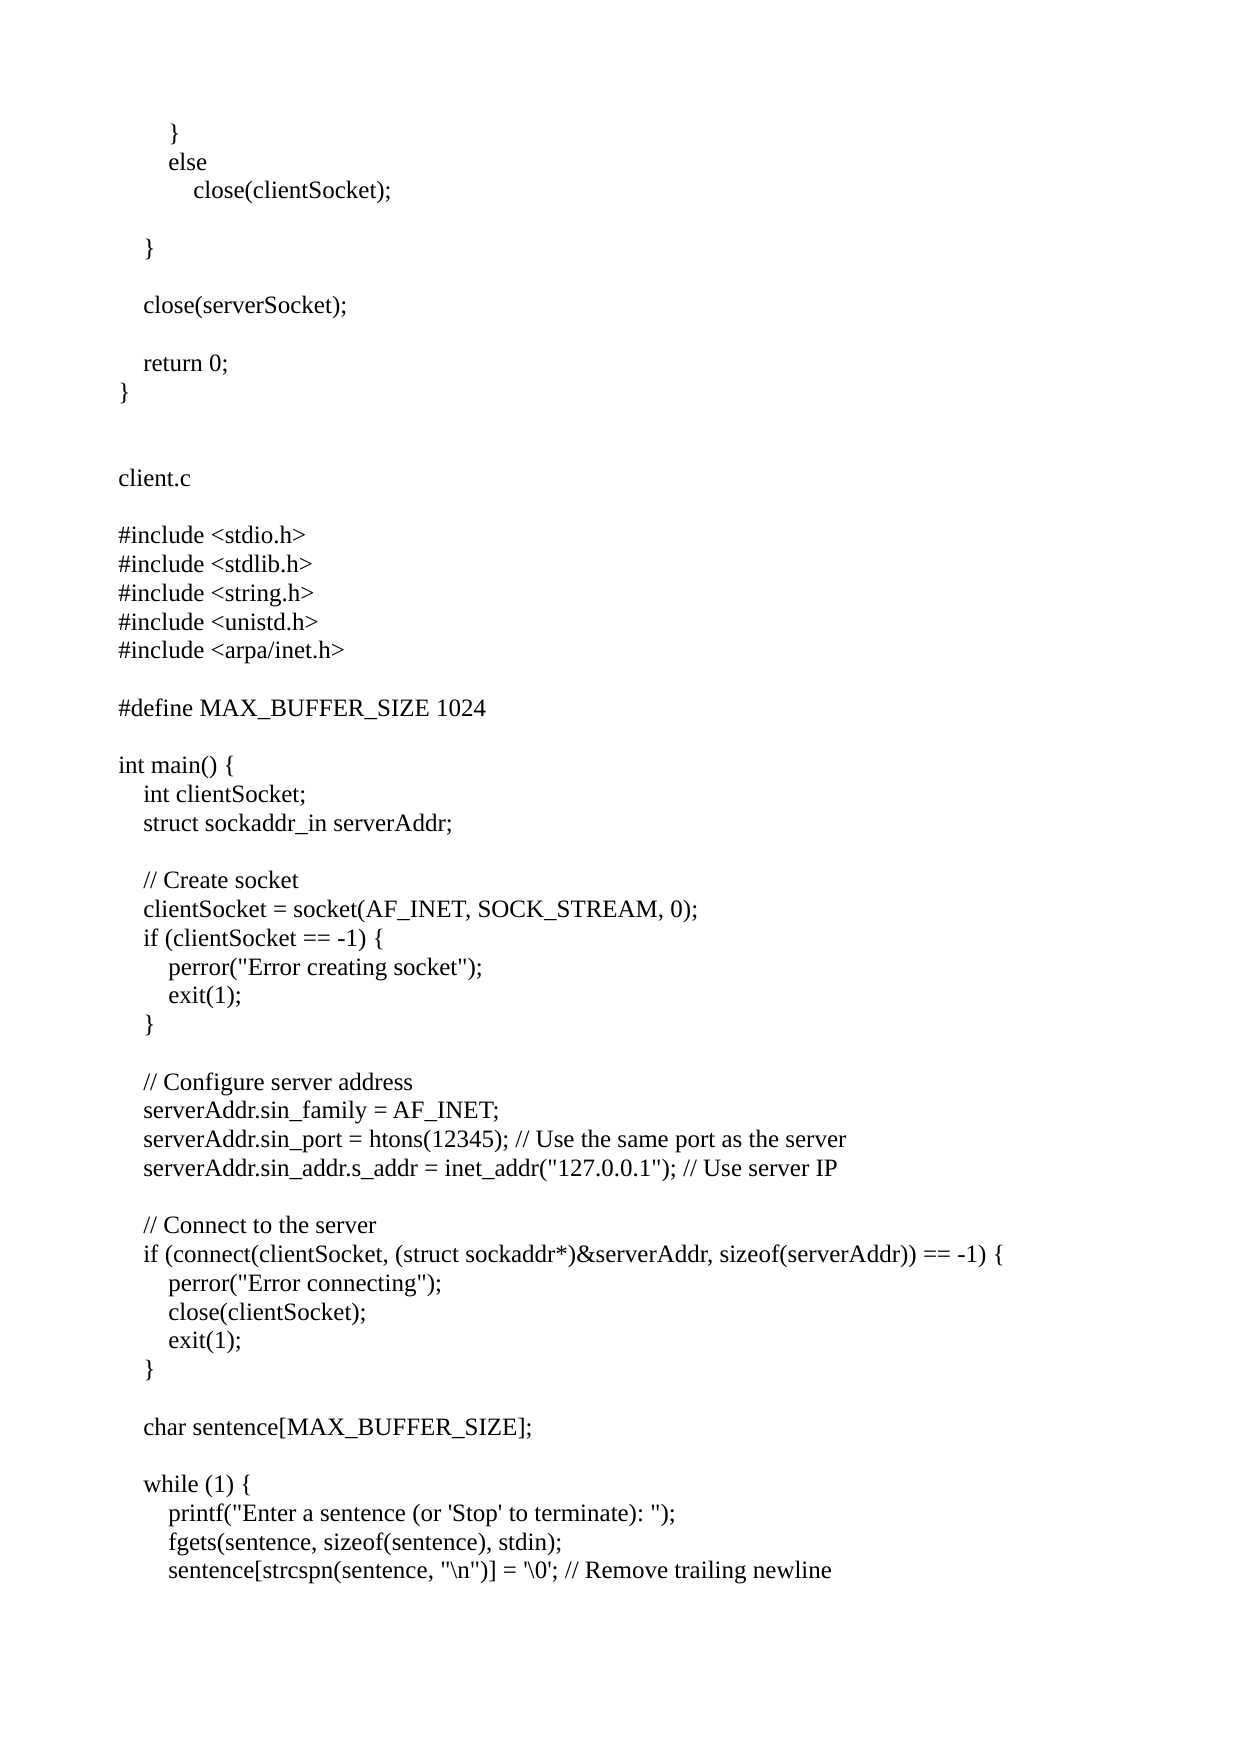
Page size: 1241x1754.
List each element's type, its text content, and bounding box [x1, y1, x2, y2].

text printf("Enter a sentence (or 'Stop' to terminate): "); [118, 1498, 1122, 1527]
text char sentence[MAX_BUFFER_SIZE]; [118, 1412, 1122, 1441]
text if (connect(clientSocket, (struct sockaddr*)&serverAddr, sizeof(serverAddr)) == -1) { [118, 1239, 1122, 1268]
text serverAddr.sin_family = AF_INET; [118, 1096, 1122, 1124]
text clientSocket = socket(AF_INET, SOCK_STREAM, 0); [118, 894, 1122, 923]
text #include <arpa/inet.h> [118, 636, 1122, 664]
text exit(1); [118, 981, 1122, 1009]
text } [118, 233, 1122, 262]
text #include <string.h> [118, 578, 1122, 607]
text // Create socket [118, 866, 1122, 894]
text close(clientSocket); [118, 1297, 1122, 1326]
text serverAddr.sin_addr.s_addr = inet_addr("127.0.0.1"); // Use server IP [118, 1153, 1122, 1182]
text serverAddr.sin_port = htons(12345); // Use the same port as the server [118, 1124, 1122, 1153]
text int clientSocket; [118, 779, 1122, 808]
text close(serverSocket); [118, 291, 1122, 319]
text } [118, 1354, 1122, 1383]
text } [118, 1009, 1122, 1038]
text } [118, 377, 1122, 406]
text // Configure server address [118, 1067, 1122, 1096]
text sentence[strcspn(sentence, "\n")] = '\0'; // Remove trailing newline [118, 1556, 1122, 1584]
text if (clientSocket == -1) { [118, 923, 1122, 952]
text int main() { [118, 751, 1122, 779]
text while (1) { [118, 1469, 1122, 1498]
text struct sockaddr_in serverAddr; [118, 808, 1122, 837]
text #include <stdio.h> [118, 521, 1122, 549]
text client.c [118, 463, 1122, 492]
text close(clientSocket); [118, 176, 1122, 204]
text exit(1); [118, 1326, 1122, 1354]
text return 0; [118, 348, 1122, 377]
text } [118, 118, 1122, 147]
text #include <unistd.h> [118, 607, 1122, 636]
text else [118, 147, 1122, 176]
text #include <stdlib.h> [118, 549, 1122, 578]
text // Connect to the server [118, 1211, 1122, 1239]
text perror("Error creating socket"); [118, 952, 1122, 981]
text perror("Error connecting"); [118, 1268, 1122, 1297]
text #define MAX_BUFFER_SIZE 1024 [118, 693, 1122, 722]
text fgets(sentence, sizeof(sentence), stdin); [118, 1527, 1122, 1556]
